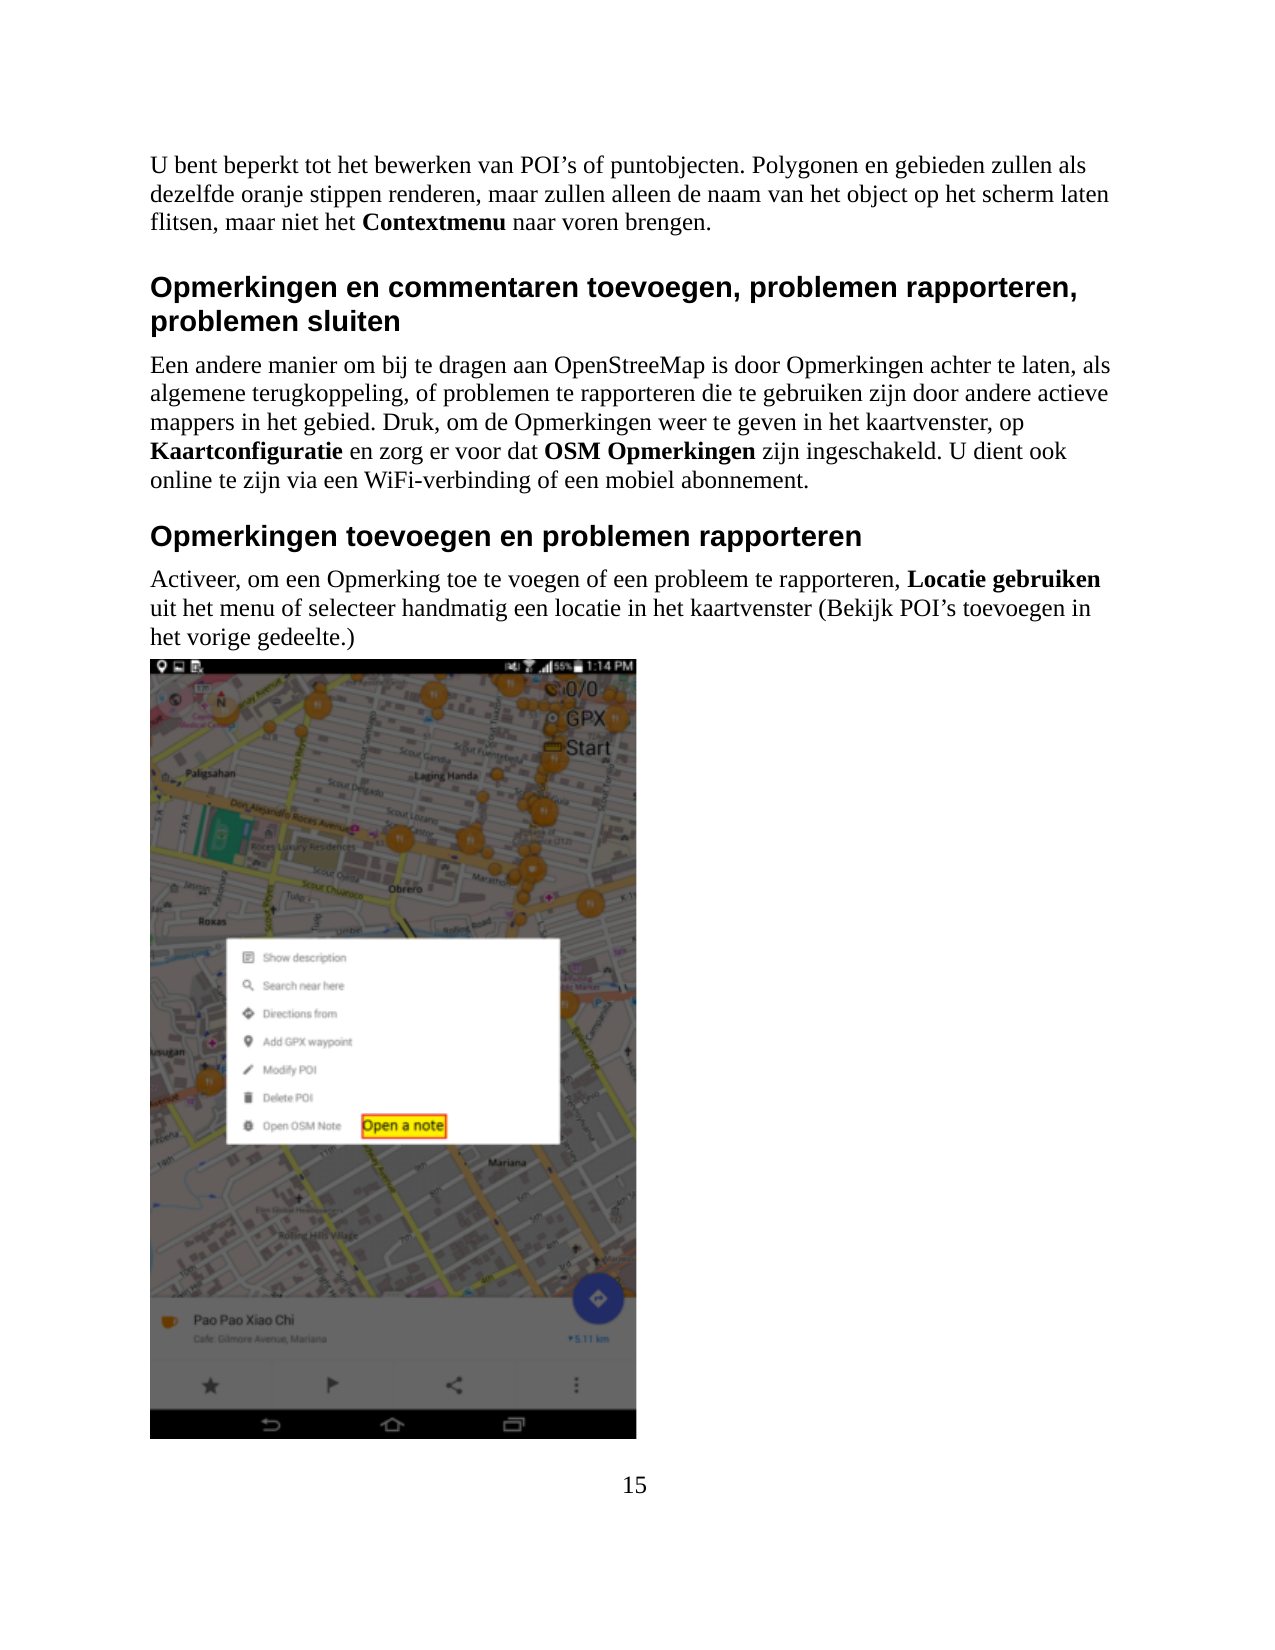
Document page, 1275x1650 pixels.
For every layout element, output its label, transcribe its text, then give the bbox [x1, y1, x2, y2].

text U bent beperkt tot het bewerken van POI’s of puntobjecten. Polygonen en gebieden zullen als dezelfde oranje stippen renderen, maar zullen alleen de naam van het object op het scherm laten flitsen, maar niet het Contextmenu naar voren brengen. [150, 150, 1125, 236]
subtitle Opmerkingen en commentaren toevoegen, problemen rapporteren, problemen sluiten [150, 270, 1125, 337]
picture [150, 659, 637, 1439]
text Een andere manier om bij te dragen aan OpenStreeMap is door Opmerkingen achter te laten, als algemene terugkoppeling, of problemen te rapporteren die te gebruiken zijn door andere actieve mappers in het gebied. Druk, om de Opmerkingen weer te geven in het kaartvenster, op Kaartconfiguratie en zorg er voor dat OSM Opmerkingen zijn ingeschakeld. U dient ook online te zijn via een WiFi-verbinding of een mobiel abonnement. [150, 350, 1125, 493]
text Activeer, om een Opmerking toe te voegen of een probleem te rapporteren, Locatie gebruiken uit het menu of selecteer handmatig een locatie in het kaartvenster (Bekijk POI’s toevoegen in het vorige gedeelte.) [150, 564, 1125, 651]
subtitle Opmerkingen toevoegen en problemen rapporteren [150, 518, 1125, 552]
